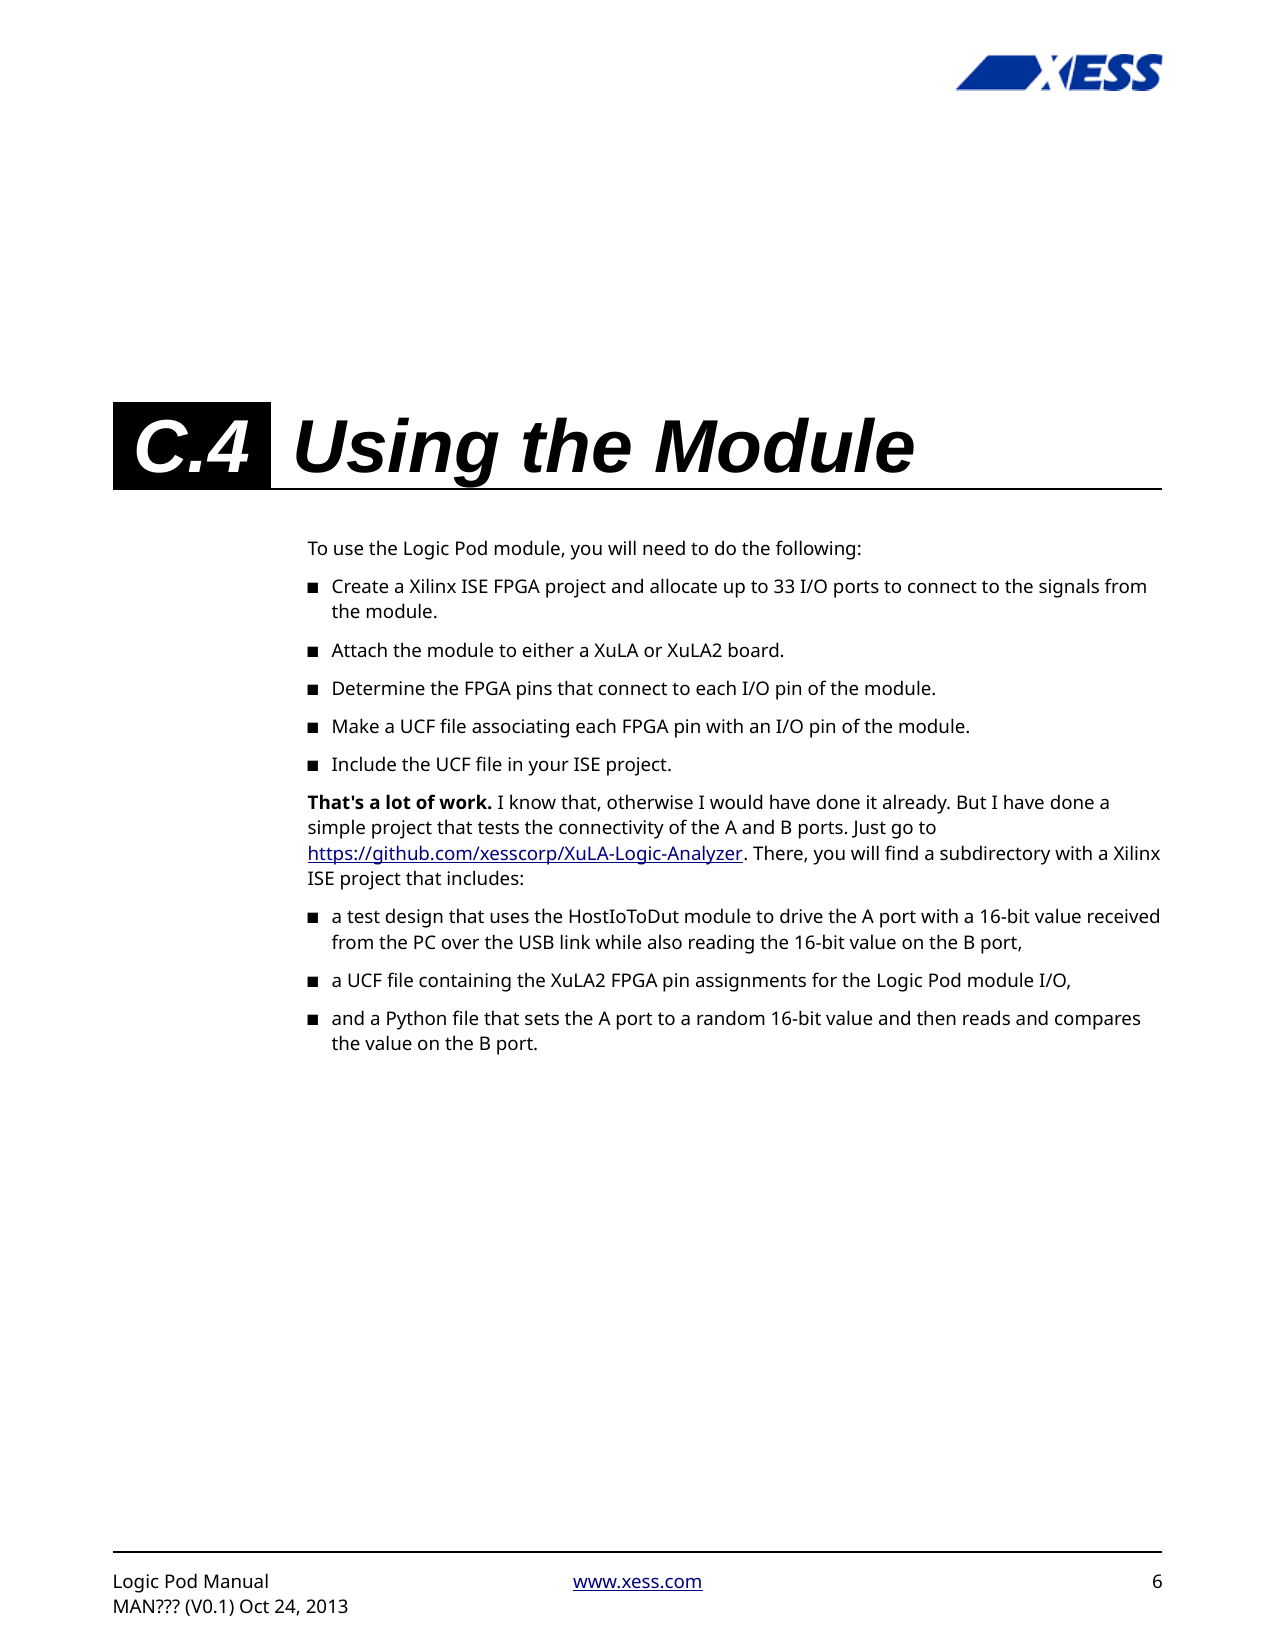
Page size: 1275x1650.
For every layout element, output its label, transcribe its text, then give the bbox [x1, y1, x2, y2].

picture [955, 54, 1163, 91]
text To use the Logic Pod module, you will need to do the following: [307, 535, 1162, 561]
list Determine the FPGA pins that connect to each I/O pin of the module. [307, 675, 1162, 700]
list Attach the module to either a XuLA or XuLA2 board. [307, 637, 1162, 662]
list Create a Xilinx ISE FPGA project and allocate up to 33 I/O ports to connect to the signals from the module. [307, 573, 1162, 624]
list and a Python file that sets the A port to a random 16-bit value and then reads and compares the value on the B port. [307, 1005, 1162, 1056]
subtitle Using the Module [271, 402, 1162, 488]
text That's a lot of work. I know that, otherwise I would have done it already. But I have done a simple project that tests the connectivity of the A and B ports. Just go to https://github.com/xesscorp/XuLA-Logic-Analyzer. There, you will find a subdirectory with a Xilinx ISE project that includes: [307, 789, 1162, 891]
list a test design that uses the HostIoToDut module to drive the A port with a 16-bit value received from the PC over the USB link while also reading the 16-bit value on the B port, [307, 903, 1162, 954]
list Include the UCF file in your ISE project. [307, 751, 1162, 776]
list a UCF file containing the XuLA2 FPGA pin assignments for the Logic Pod module I/O, [307, 967, 1162, 993]
list Make a UCF file associating each FPGA pin with an I/O pin of the module. [307, 713, 1162, 738]
